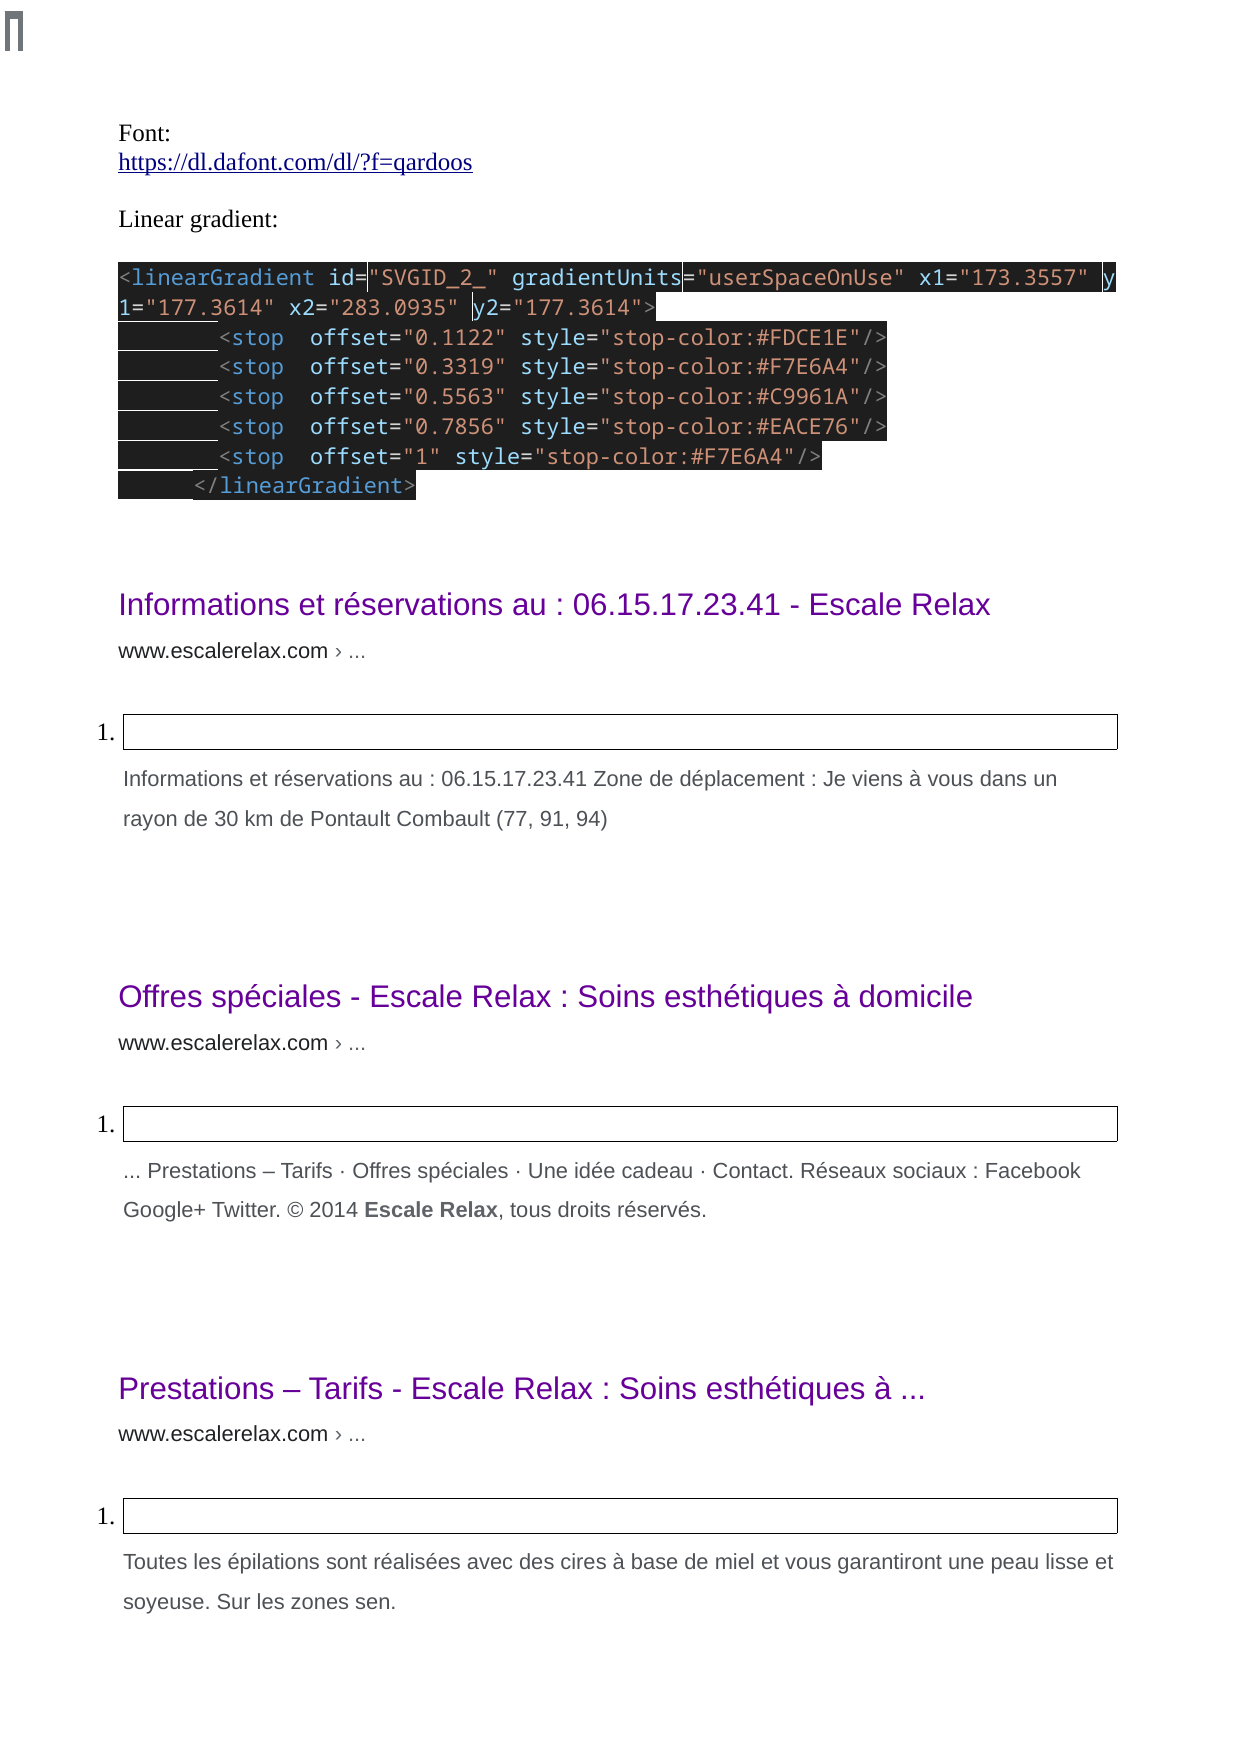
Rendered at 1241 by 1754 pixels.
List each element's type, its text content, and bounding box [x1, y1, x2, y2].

text </linearGradient> [118, 470, 1122, 500]
text <stop offset="0.7856" style="stop-color:#EACE76"/> [118, 411, 1122, 441]
text Informations et réservations au : 06.15.17.23.41 Zone de déplacement : Je viens à vous dans un rayon de 30 km de Pontault Combault (77, 91, 94) [123, 766, 1117, 831]
text ... Prestations – Tarifs · Offres spéciales · Une idée cadeau · Contact. Réseaux sociaux : Facebook Google+ Twitter. © 2014 Escale Relax, tous droits réservés. [123, 1157, 1117, 1222]
text <linearGradient id="SVGID_2_" gradientUnits="userSpaceOnUse" x1="173.3557" y1="177.3614" x2="283.0935" y2="177.3614"> [118, 262, 1122, 321]
text <stop offset="0.3319" style="stop-color:#F7E6A4"/> [118, 351, 1122, 381]
text www.escalerelax.com › ... [118, 638, 1122, 663]
text www.escalerelax.com › ... [118, 1029, 1122, 1055]
text https://dl.dafont.com/dl/?f=qardoos [118, 147, 1122, 176]
text Toutes les épilations sont réalisées avec des cires à base de miel et vous garantiront une peau lisse et soyeuse. Sur les zones sen. [123, 1549, 1117, 1614]
text <stop offset="0.5563" style="stop-color:#C9961A"/> [118, 381, 1122, 411]
text <stop offset="0.1122" style="stop-color:#FDCE1E"/> [118, 321, 1122, 351]
text Font: [118, 118, 1122, 147]
subtitle Informations et réservations au : 06.15.17.23.41 - Escale Relax [118, 586, 1122, 622]
subtitle Offres spéciales - Escale Relax : Soins esthétiques à domicile [118, 978, 1122, 1014]
text <stop offset="1" style="stop-color:#F7E6A4"/> [118, 441, 1122, 470]
text www.escalerelax.com › ... [118, 1421, 1122, 1447]
text Linear gradient: [118, 204, 1122, 233]
subtitle Prestations – Tarifs - Escale Relax : Soins esthétiques à ... [118, 1370, 1122, 1406]
